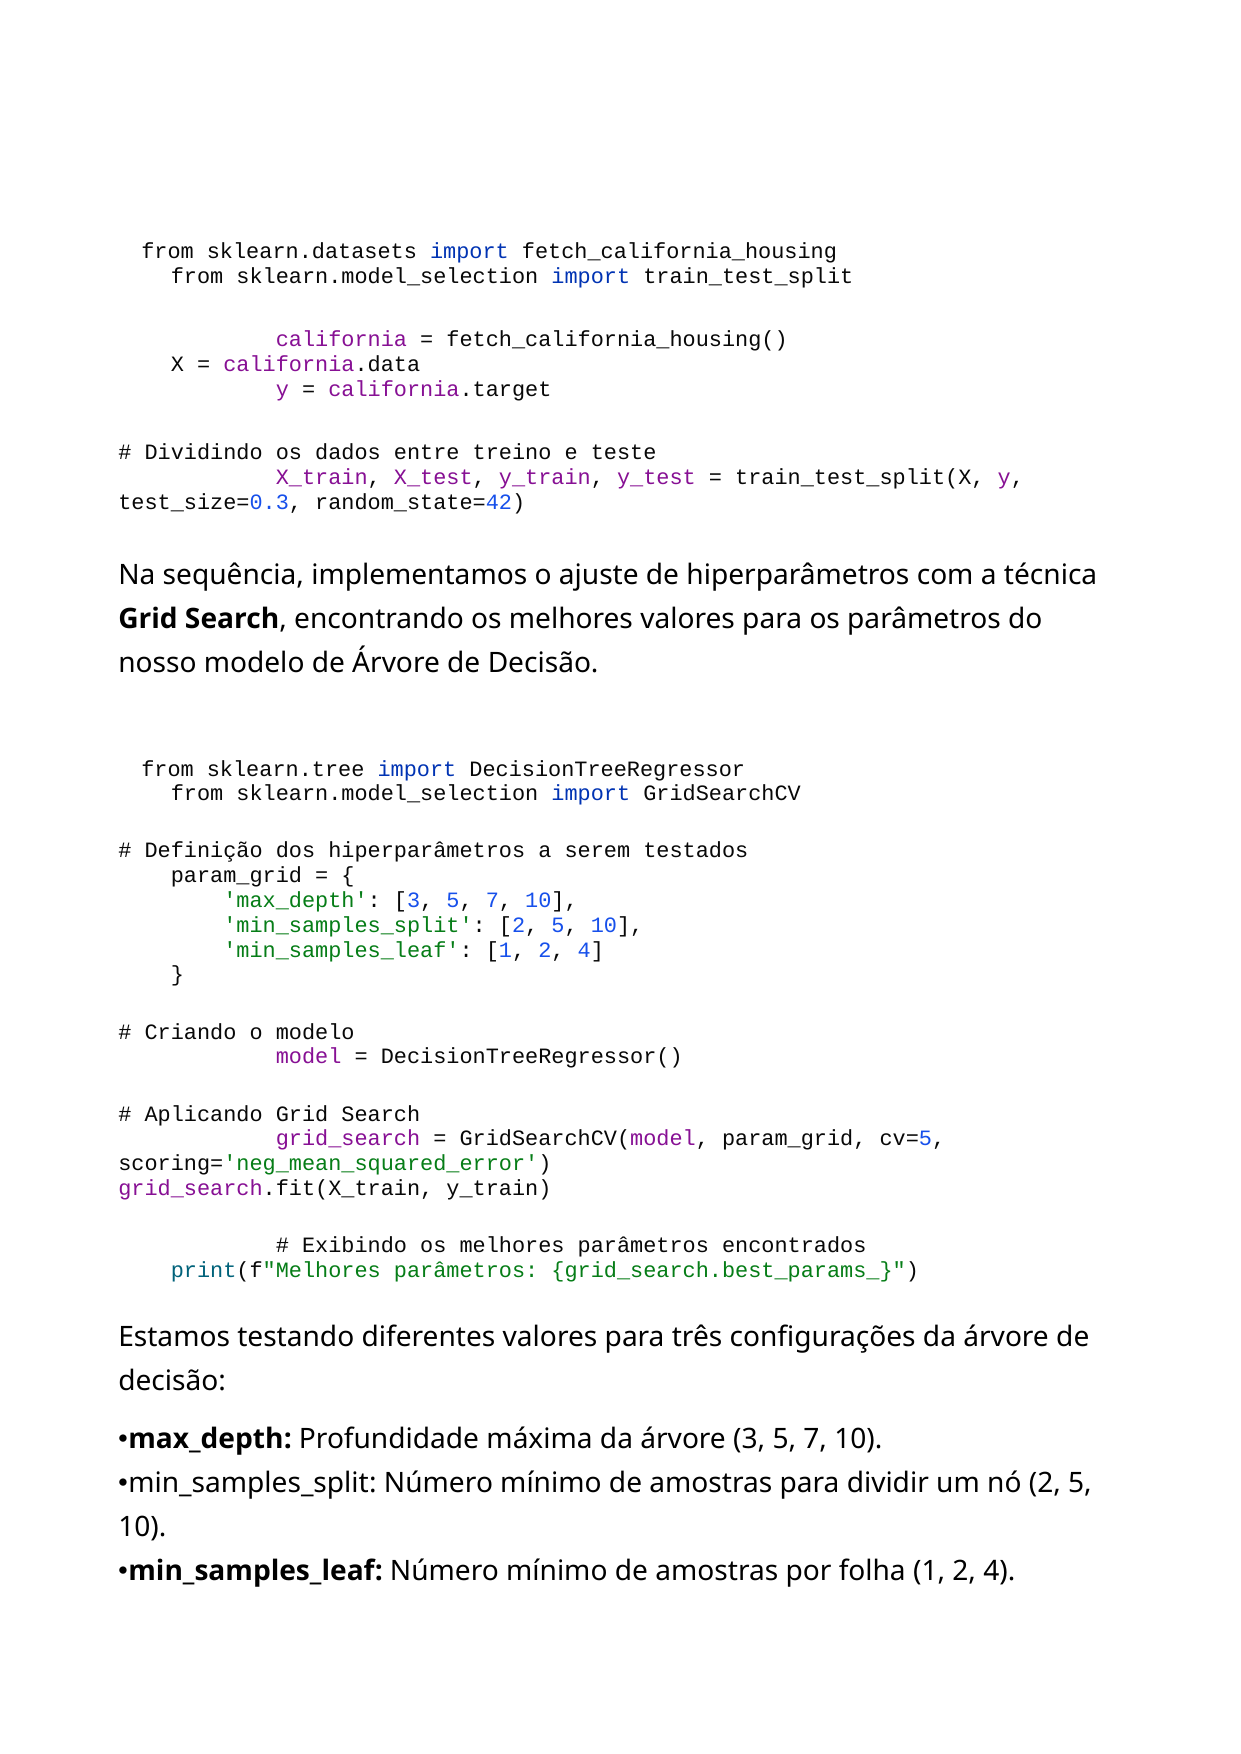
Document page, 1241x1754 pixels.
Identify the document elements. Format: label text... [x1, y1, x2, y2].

text Na sequência, implementamos o ajuste de hiperparâmetros com a técnica Grid Search, encontrando os melhores valores para os parâmetros do nosso modelo de Árvore de Decisão. [118, 554, 1122, 680]
list max_depth: Profundidade máxima da árvore (3, 5, 7, 10). [118, 1418, 1122, 1457]
text from sklearn.tree import DecisionTreeRegressor from sklearn.model_selection import GridSearchCV # Definição dos hiperparâmetros a serem testados param_grid = { 'max_depth': [3, 5, 7, 10], 'min_samples_split': [2, 5, 10], 'min_samples_leaf': [1, 2, 4] } # Criando o modelo model = DecisionTreeRegressor() # Aplicando Grid Search grid_search = GridSearchCV(model, param_grid, cv=5, scoring='neg_mean_squared_error') grid_search.fit(X_train, y_train) # Exibindo os melhores parâmetros encontrados print(f"Melhores parâmetros: {grid_search.best_params_}") [118, 752, 1122, 1284]
text from sklearn.datasets import fetch_california_housing from sklearn.model_selection import train_test_split california = fetch_california_housing() X = california.data y = california.target # Dividindo os dados entre treino e teste X_train, X_test, y_train, y_test = train_test_split(X, y, test_size=0.3, random_state=42) [118, 235, 1122, 516]
list min_samples_leaf: Número mínimo de amostras por folha (1, 2, 4). [118, 1551, 1122, 1589]
text Estamos testando diferentes valores para três configurações da árvore de decisão: [118, 1316, 1122, 1398]
list min_samples_split: Número mínimo de amostras para dividir um nó (2, 5, 10). [118, 1463, 1122, 1545]
